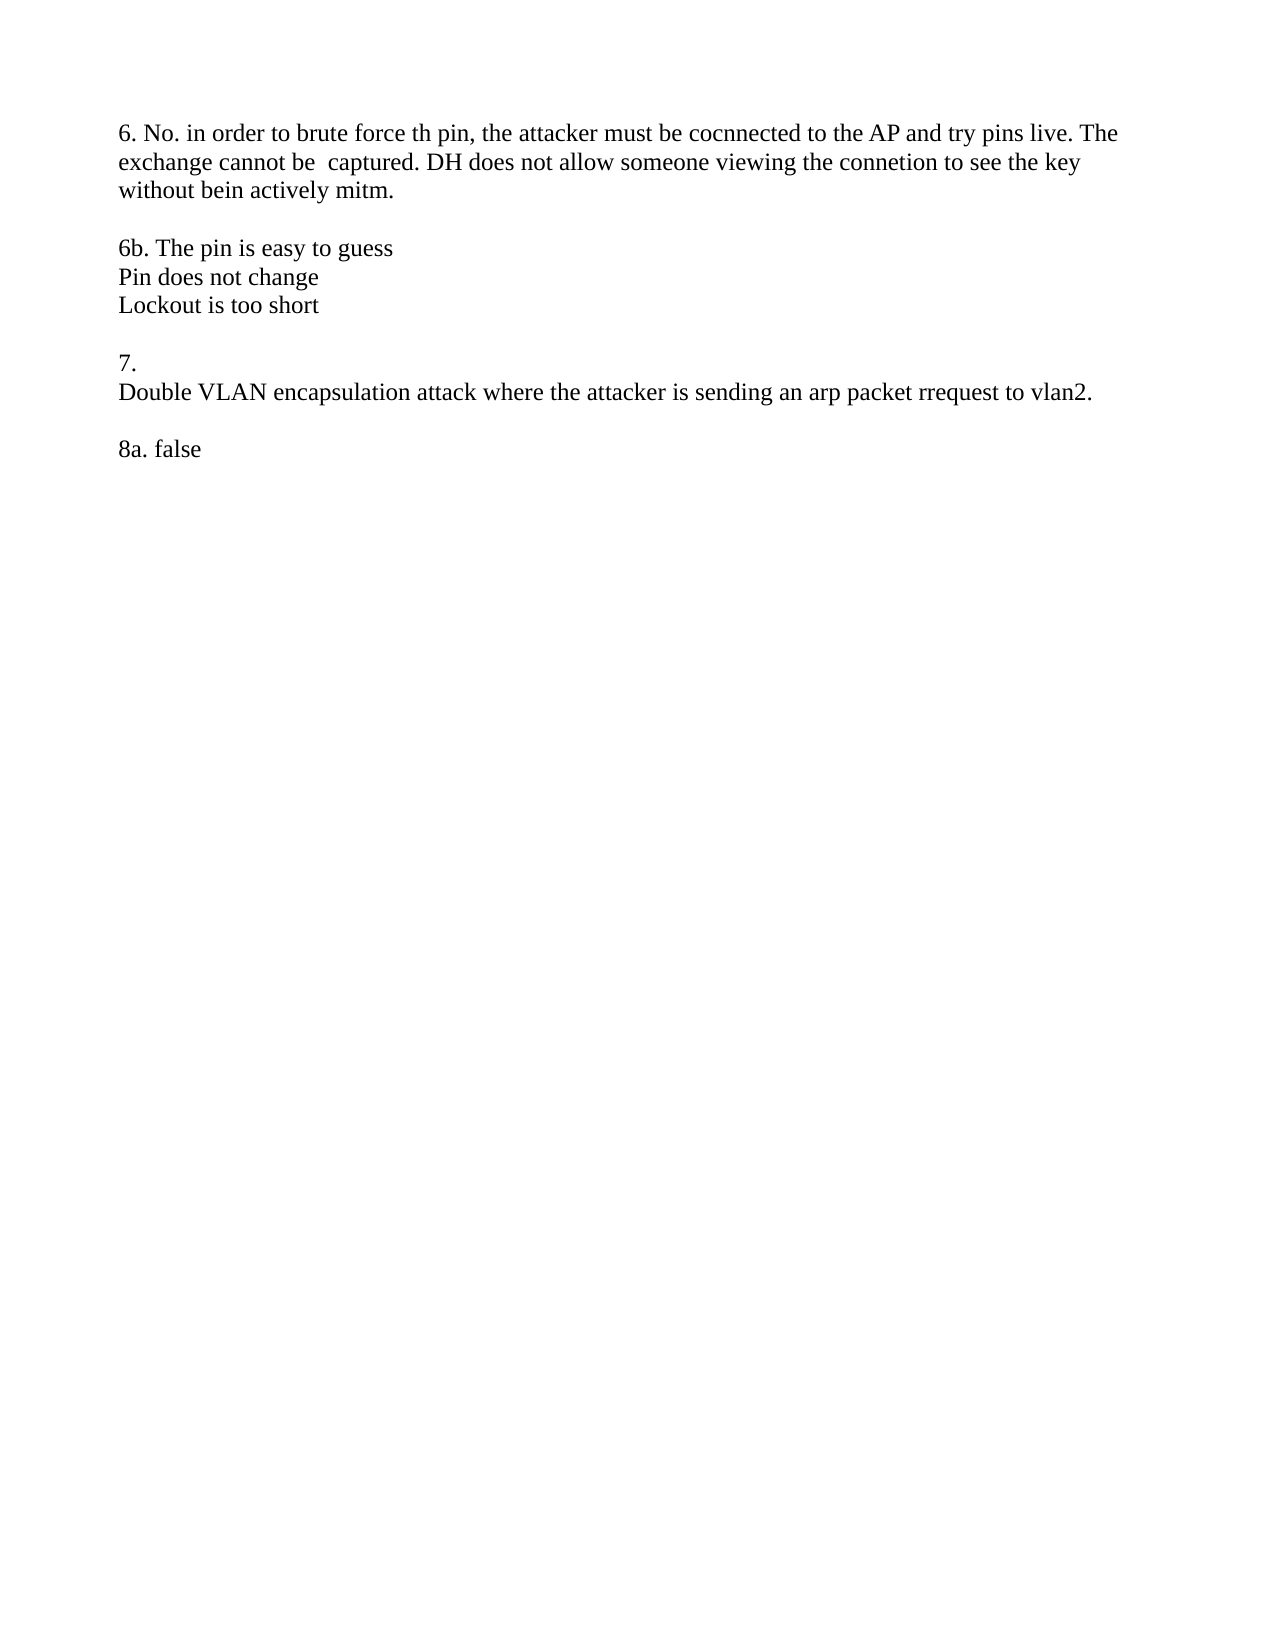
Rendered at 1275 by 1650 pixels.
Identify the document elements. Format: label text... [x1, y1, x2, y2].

text 6b. The pin is easy to guess [118, 233, 1157, 262]
text Pin does not change [118, 262, 1157, 291]
text 6. No. in order to brute force th pin, the attacker must be cocnnected to the AP and try pins live. The exchange cannot be captured. DH does not allow someone viewing the connetion to see the key without bein actively mitm. [118, 118, 1157, 204]
text 7. [118, 348, 1157, 377]
text 8a. false [118, 434, 1157, 463]
text Double VLAN encapsulation attack where the attacker is sending an arp packet rrequest to vlan2. [118, 377, 1157, 406]
text Lockout is too short [118, 291, 1157, 319]
